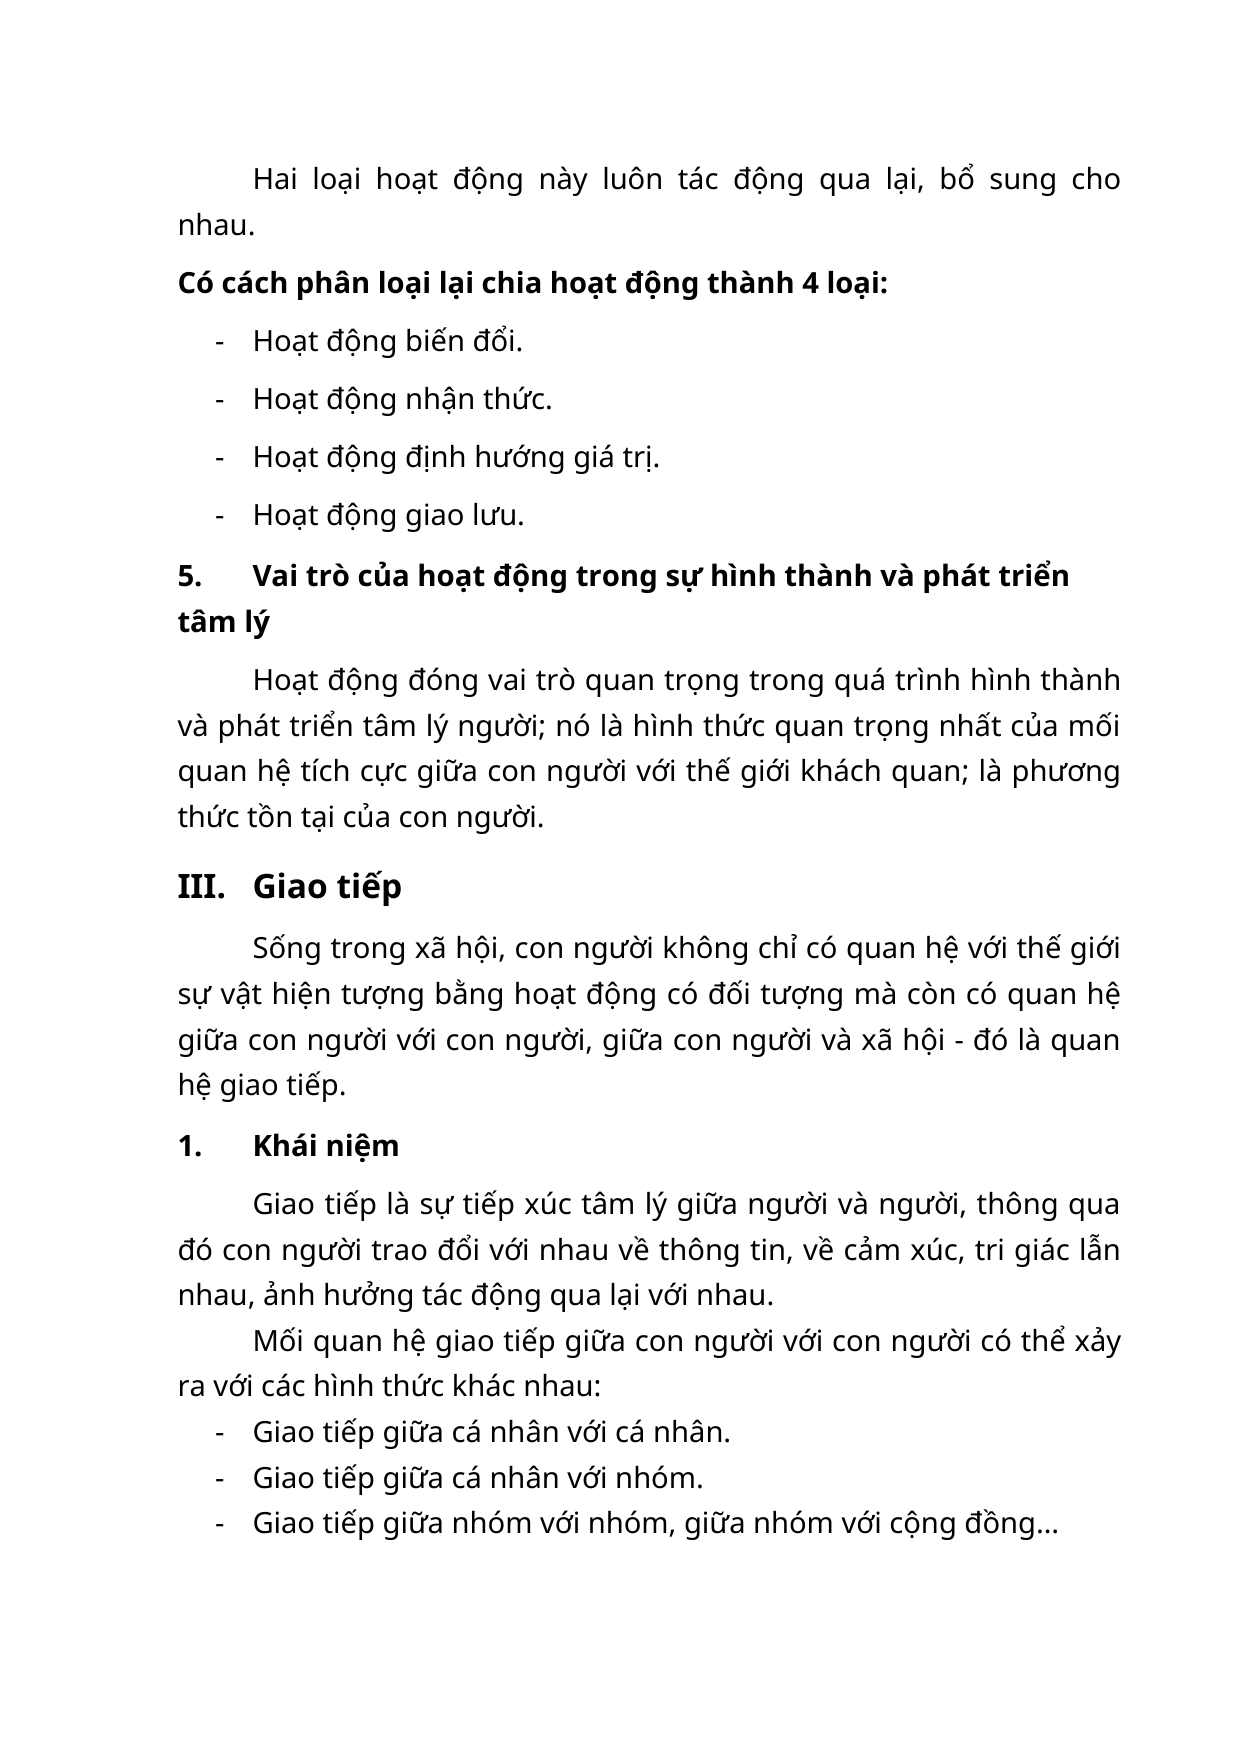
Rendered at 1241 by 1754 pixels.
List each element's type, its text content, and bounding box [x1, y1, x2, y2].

text Hai loại hoạt động này luôn tác động qua lại, bổ sung cho nhau. [177, 158, 1122, 244]
subtitle Khái niệm [177, 1125, 1122, 1165]
text Có cách phân loại lại chia hoạt động thành 4 loại: [177, 262, 1122, 302]
text Hoạt động đóng vai trò quan trọng trong quá trình hình thành và phát triển tâm lý người; nó là hình thức quan trọng nhất của mối quan hệ tích cực giữa con người với thế giới khách quan; là phương thức tồn tại của con người. [177, 659, 1122, 836]
list Hoạt động biến đổi. [215, 320, 1122, 360]
text Mối quan hệ giao tiếp giữa con người với con người có thể xảy ra với các hình thức khác nhau: [177, 1320, 1122, 1405]
list Hoạt động giao lưu. [215, 495, 1122, 534]
list Hoạt động định hướng giá trị. [215, 437, 1122, 476]
text Sống trong xã hội, con người không chỉ có quan hệ với thế giới sự vật hiện tượng bằng hoạt động có đối tượng mà còn có quan hệ giữa con người với con người, giữa con người và xã hội - đó là quan hệ giao tiếp. [177, 928, 1122, 1104]
list Giao tiếp giữa cá nhân với cá nhân. [215, 1411, 1122, 1451]
subtitle Giao tiếp [177, 863, 1122, 908]
subtitle Vai trò của hoạt động trong sự hình thành và phát triển tâm lý [177, 555, 1122, 641]
list Hoạt động nhận thức. [215, 378, 1122, 418]
list Giao tiếp giữa cá nhân với nhóm. [215, 1457, 1122, 1497]
text Giao tiếp là sự tiếp xúc tâm lý giữa người và người, thông qua đó con người trao đổi với nhau về thông tin, về cảm xúc, tri giác lẫn nhau, ảnh hưởng tác động qua lại với nhau. [177, 1183, 1122, 1314]
list Giao tiếp giữa nhóm với nhóm, giữa nhóm với cộng đồng… [215, 1502, 1122, 1542]
